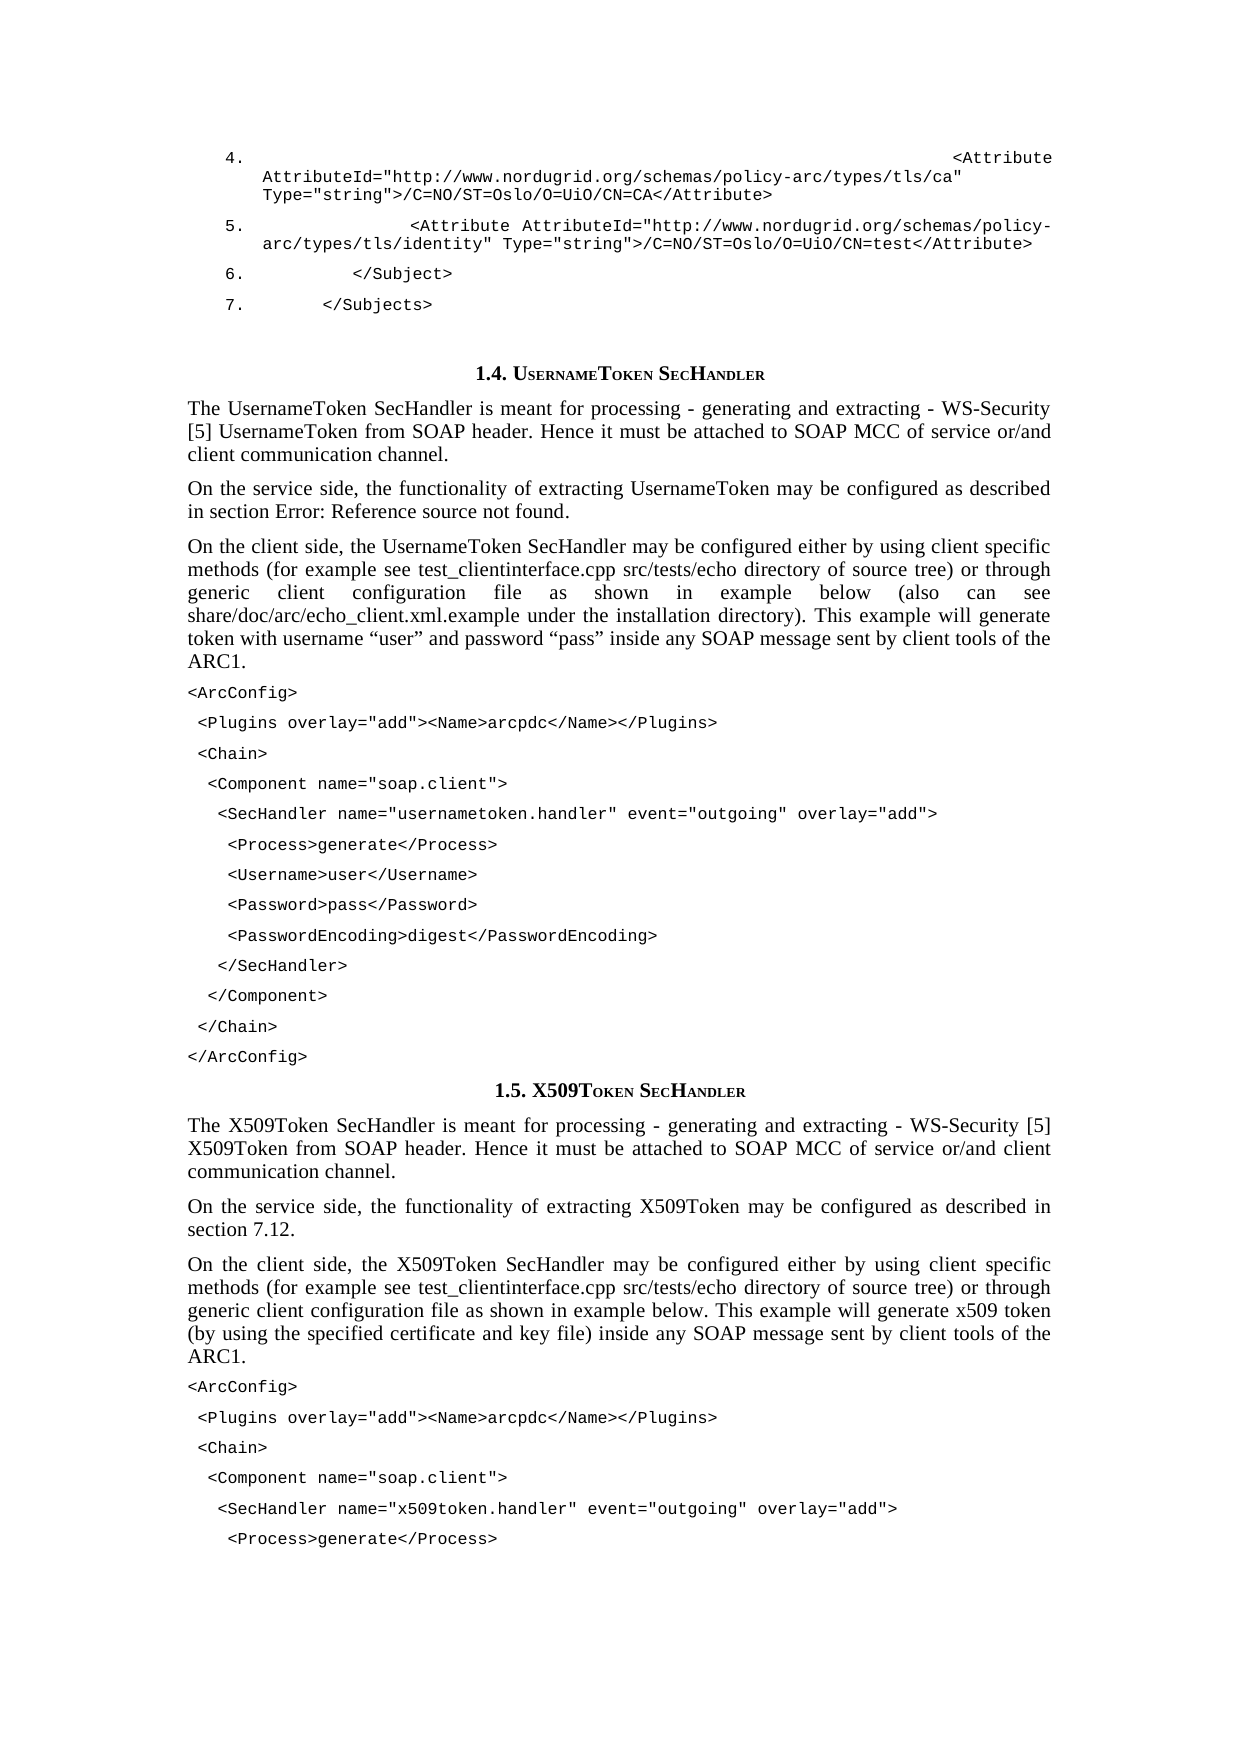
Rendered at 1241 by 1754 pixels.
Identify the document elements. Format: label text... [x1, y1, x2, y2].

text <Plugins overlay="add"><Name>arcpdc</Name></Plugins> [187, 715, 1053, 734]
list </Subject> [225, 266, 1053, 285]
text <Password>pass</Password> [187, 897, 1053, 916]
text </SecHandler> [187, 958, 1053, 976]
text <Component name="soap.client"> [187, 776, 1053, 794]
text </Component> [187, 988, 1053, 1007]
subtitle UsernameToken SecHandler [187, 362, 1053, 385]
text On the client side, the UsernameToken SecHandler may be configured either by using client specific methods (for example see test_clientinterface.cpp src/tests/echo directory of source tree) or through generic client configuration file as shown in example below (also can see share/doc/arc/echo_client.xml.example under the installation directory). This example will generate token with username “user” and password “pass” inside any SOAP message sent by client tools of the ARC1. [187, 535, 1053, 673]
text <Plugins overlay="add"><Name>arcpdc</Name></Plugins> [187, 1410, 1053, 1428]
text <Chain> [187, 1440, 1053, 1458]
text <ArcConfig> [187, 685, 1053, 703]
text <SecHandler name="x509token.handler" event="outgoing" overlay="add"> [187, 1501, 1053, 1519]
text <Chain> [187, 746, 1053, 764]
list </Subjects> [225, 297, 1053, 315]
list <Attribute AttributeId="http://www.nordugrid.org/schemas/policy-arc/types/tls/identity" Type="string">/C=NO/ST=Oslo/O=UiO/CN=test</Attribute> [225, 217, 1053, 254]
subtitle X509Token SecHandler [187, 1079, 1053, 1102]
text <Process>generate</Process> [187, 1531, 1053, 1549]
text <Component name="soap.client"> [187, 1470, 1053, 1489]
text <ArcConfig> [187, 1379, 1053, 1398]
text <SecHandler name="usernametoken.handler" event="outgoing" overlay="add"> [187, 806, 1053, 825]
text On the service side, the functionality of extracting UsernameToken may be configured as described in section . [187, 477, 1053, 523]
text </ArcConfig> [187, 1049, 1053, 1067]
text <Process>generate</Process> [187, 837, 1053, 855]
text The UsernameToken SecHandler is meant for processing - generating and extracting - WS-Security [5] UsernameToken from SOAP header. Hence it must be attached to SOAP MCC of service or/and client communication channel. [187, 396, 1053, 466]
text On the client side, the X509Token SecHandler may be configured either by using client specific methods (for example see test_clientinterface.cpp src/tests/echo directory of source tree) or through generic client configuration file as shown in example below. This example will generate x509 token (by using the specified certificate and key file) inside any SOAP message sent by client tools of the ARC1. [187, 1252, 1053, 1368]
text On the service side, the functionality of extracting X509Token may be configured as described in section 7.12. [187, 1195, 1053, 1241]
list <Attribute AttributeId="http://www.nordugrid.org/schemas/policy-arc/types/tls/ca" Type="string">/C=NO/ST=Oslo/O=UiO/CN=CA</Attribute> [225, 150, 1053, 206]
text <PasswordEncoding>digest</PasswordEncoding> [187, 927, 1053, 946]
text The X509Token SecHandler is meant for processing - generating and extracting - WS-Security [5] X509Token from SOAP header. Hence it must be attached to SOAP MCC of service or/and client communication channel. [187, 1114, 1053, 1183]
text <Username>user</Username> [187, 867, 1053, 885]
text </Chain> [187, 1018, 1053, 1037]
